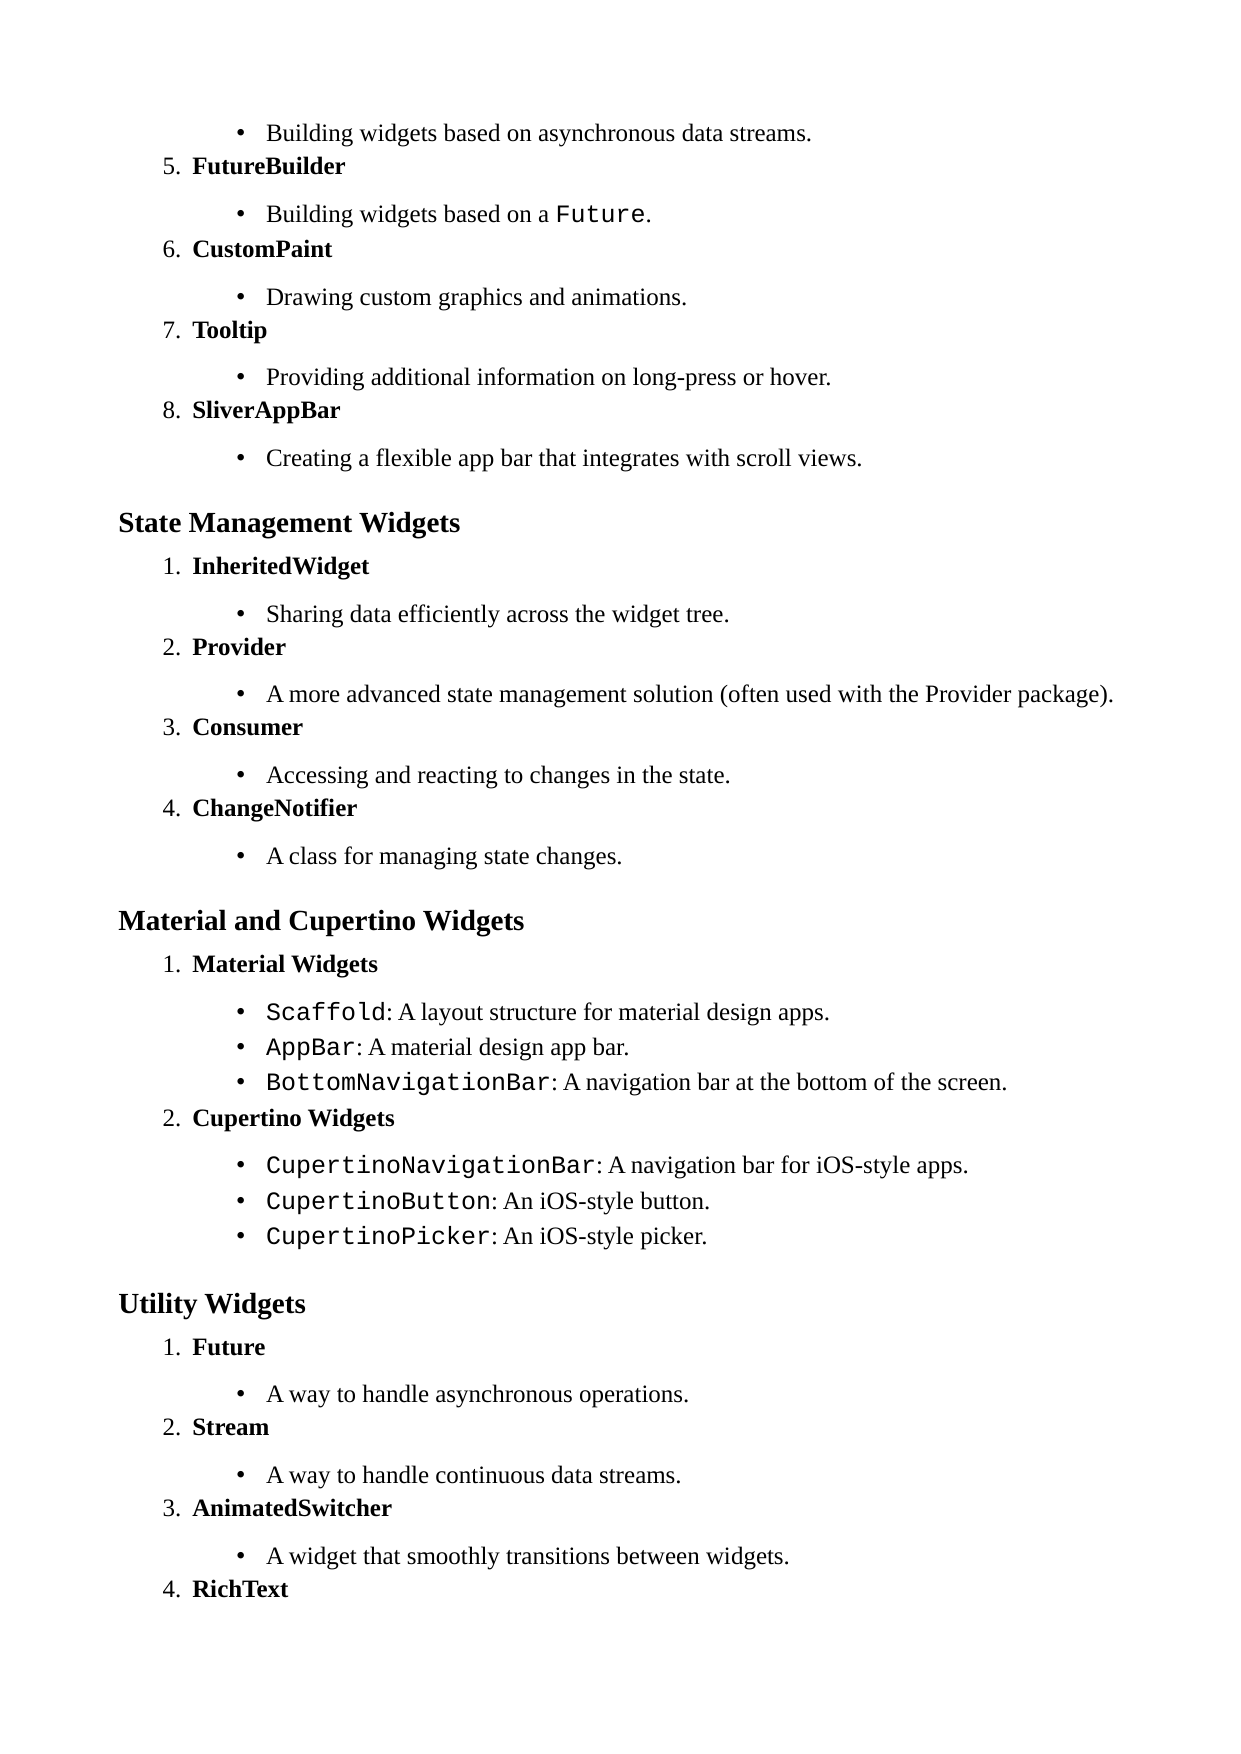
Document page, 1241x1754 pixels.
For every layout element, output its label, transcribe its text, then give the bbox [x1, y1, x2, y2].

list Provider [162, 632, 1122, 661]
list Building widgets based on a Future. [236, 199, 1122, 229]
list Sharing data efficiently across the widget tree. [236, 599, 1122, 628]
list A class for managing state changes. [236, 841, 1122, 869]
list Stream [162, 1412, 1122, 1441]
list Future [162, 1332, 1122, 1361]
list BottomNavigationBar: A navigation bar at the bottom of the screen. [236, 1067, 1122, 1098]
list Material Widgets [162, 949, 1122, 978]
list Tooltip [162, 315, 1122, 343]
list InheritedWidget [162, 551, 1122, 580]
list Accessing and reacting to changes in the state. [236, 760, 1122, 789]
subtitle Utility Widgets [118, 1286, 1122, 1319]
subtitle Material and Cupertino Widgets [118, 903, 1122, 936]
list RichText [162, 1574, 1122, 1602]
list AppBar: A material design app bar. [236, 1032, 1122, 1063]
list SliverAppBar [162, 395, 1122, 424]
list A way to handle continuous data streams. [236, 1460, 1122, 1489]
list Cupertino Widgets [162, 1103, 1122, 1132]
list Scaffold: A layout structure for material design apps. [236, 997, 1122, 1027]
list CupertinoPicker: An iOS-style picker. [236, 1221, 1122, 1252]
subtitle State Management Widgets [118, 505, 1122, 539]
list CupertinoButton: An iOS-style button. [236, 1186, 1122, 1217]
list A way to handle asynchronous operations. [236, 1379, 1122, 1408]
list AnimatedSwitcher [162, 1493, 1122, 1522]
list Creating a flexible app bar that integrates with scroll views. [236, 443, 1122, 472]
list Providing additional information on long-press or hover. [236, 362, 1122, 391]
list ChangeNotifier [162, 793, 1122, 822]
list CupertinoNavigationBar: A navigation bar for iOS-style apps. [236, 1150, 1122, 1181]
list Consumer [162, 712, 1122, 741]
list Drawing custom graphics and animations. [236, 282, 1122, 311]
list A widget that smoothly transitions between widgets. [236, 1541, 1122, 1569]
list FutureBuilder [162, 151, 1122, 180]
list A more advanced state management solution (often used with the Provider package). [236, 679, 1122, 708]
list CustomPaint [162, 234, 1122, 263]
list Building widgets based on asynchronous data streams. [236, 118, 1122, 147]
